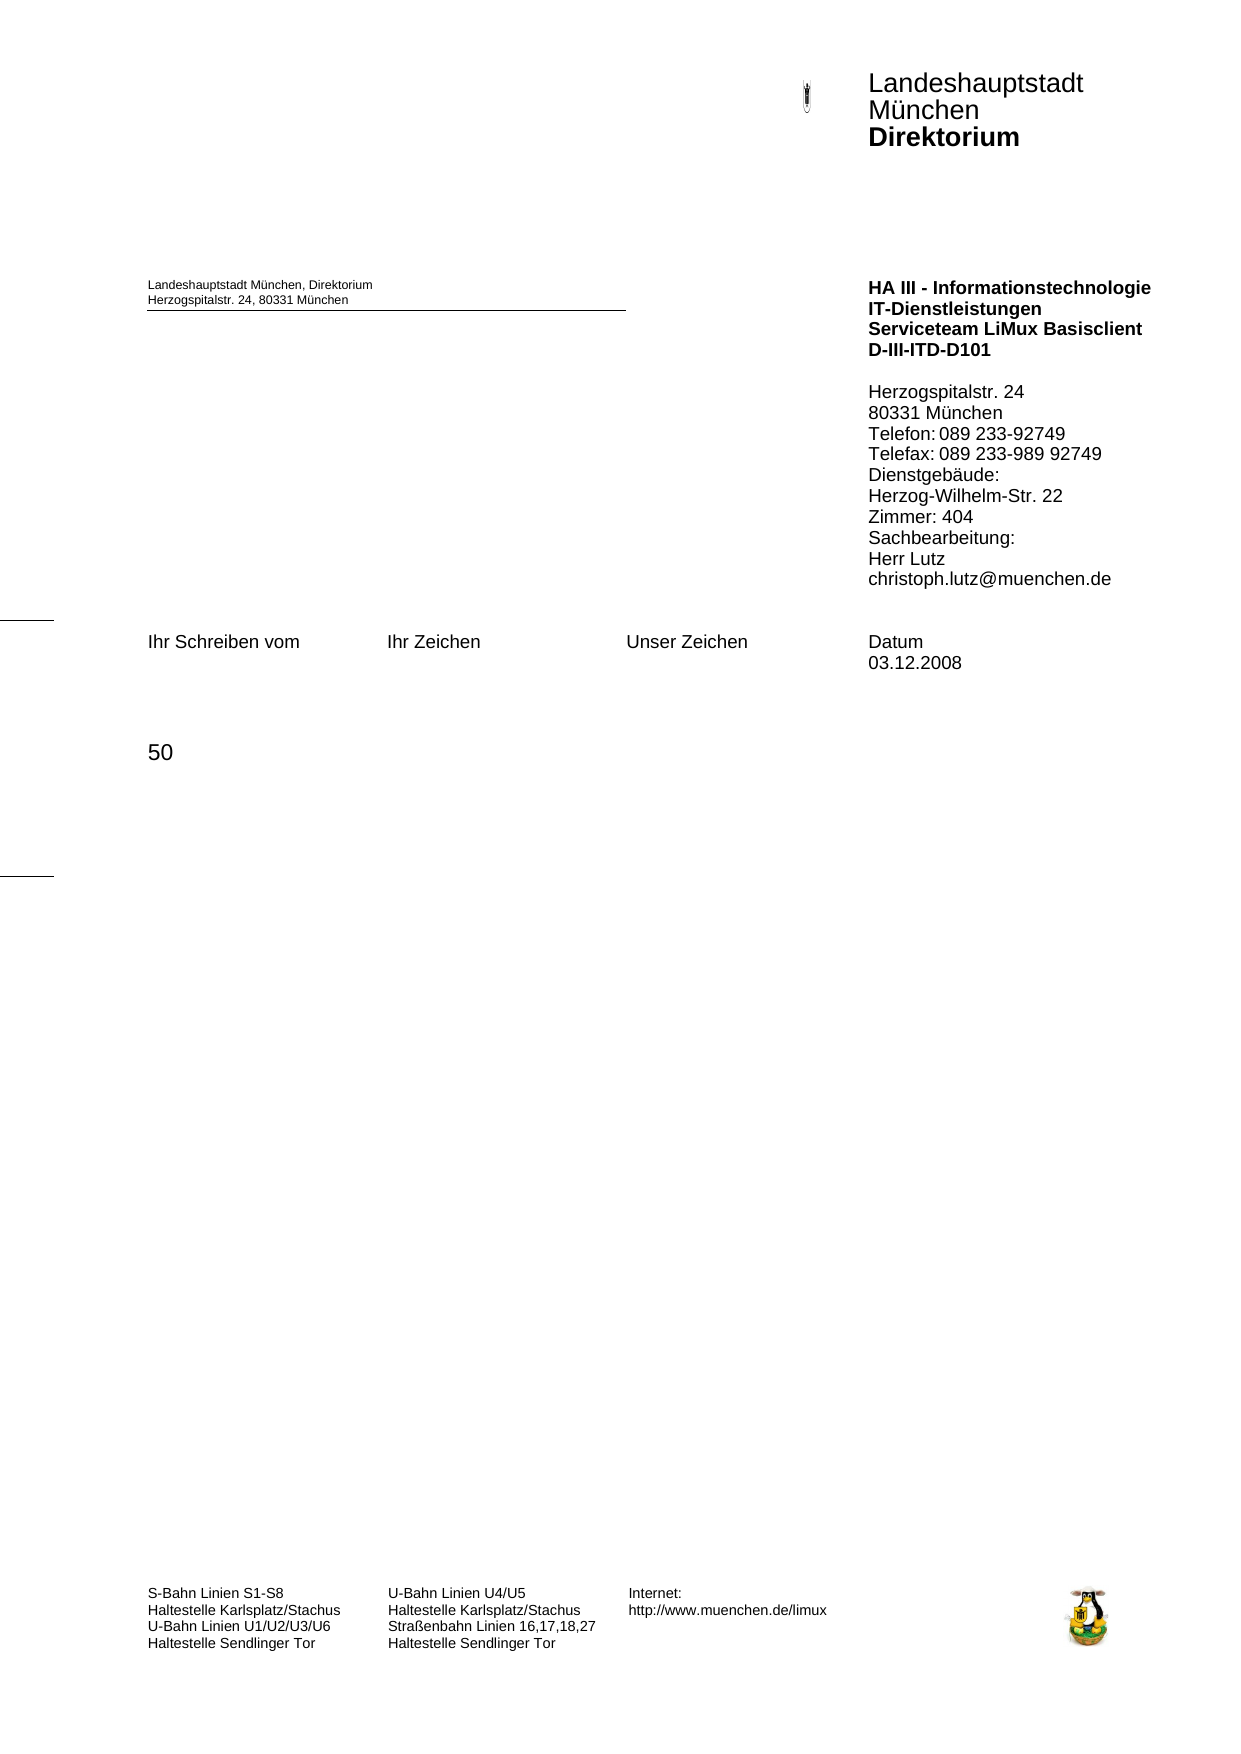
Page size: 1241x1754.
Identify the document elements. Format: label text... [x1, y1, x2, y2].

text Ihr Schreiben vom [148, 632, 354, 653]
text Direktorium [868, 125, 1199, 152]
text Ihr Zeichen [387, 632, 593, 653]
text 50 [148, 738, 1109, 766]
text Herzogspitalstr. 24, 80331 München [148, 292, 626, 307]
text HA III - Informationstechnologie IT-Dienstleistungen Serviceteam LiMux Basisclient [868, 277, 1199, 340]
text Landeshauptstadt [868, 71, 1199, 98]
table_header U-Bahn Linien U4/U5 Haltestelle Karlsplatz/Stachus Straßenbahn Linien 16,17,18,27 Haltestelle Sendlinger Tor [388, 1551, 628, 1652]
text 03.12.2008 [868, 653, 1108, 673]
picture [803, 80, 811, 113]
text Herzogspitalstr. 24 80331 München Telefon: 089 233-92749 Telefax: 089 233-989 92749 Dienstgebäude: Herzog-Wilhelm-Str. 22 Zimmer: 404 Sachbearbeitung: Herr Lutz christoph.lutz@muenchen.de [868, 382, 1199, 590]
text D-III-ITD-D101 [868, 340, 1199, 361]
table_header Internet: http://www.muenchen.de/limux [628, 1551, 869, 1652]
picture [1063, 1585, 1109, 1647]
text Datum [868, 632, 1108, 653]
table_header [869, 1551, 1110, 1652]
text Landeshauptstadt München, Direktorium [148, 277, 626, 292]
table_header S-Bahn Linien S1-S8 Haltestelle Karlsplatz/Stachus U-Bahn Linien U1/U2/U3/U6 Haltestelle Sendlinger Tor [148, 1551, 388, 1652]
text München [868, 98, 1199, 125]
text Unser Zeichen [626, 632, 833, 653]
